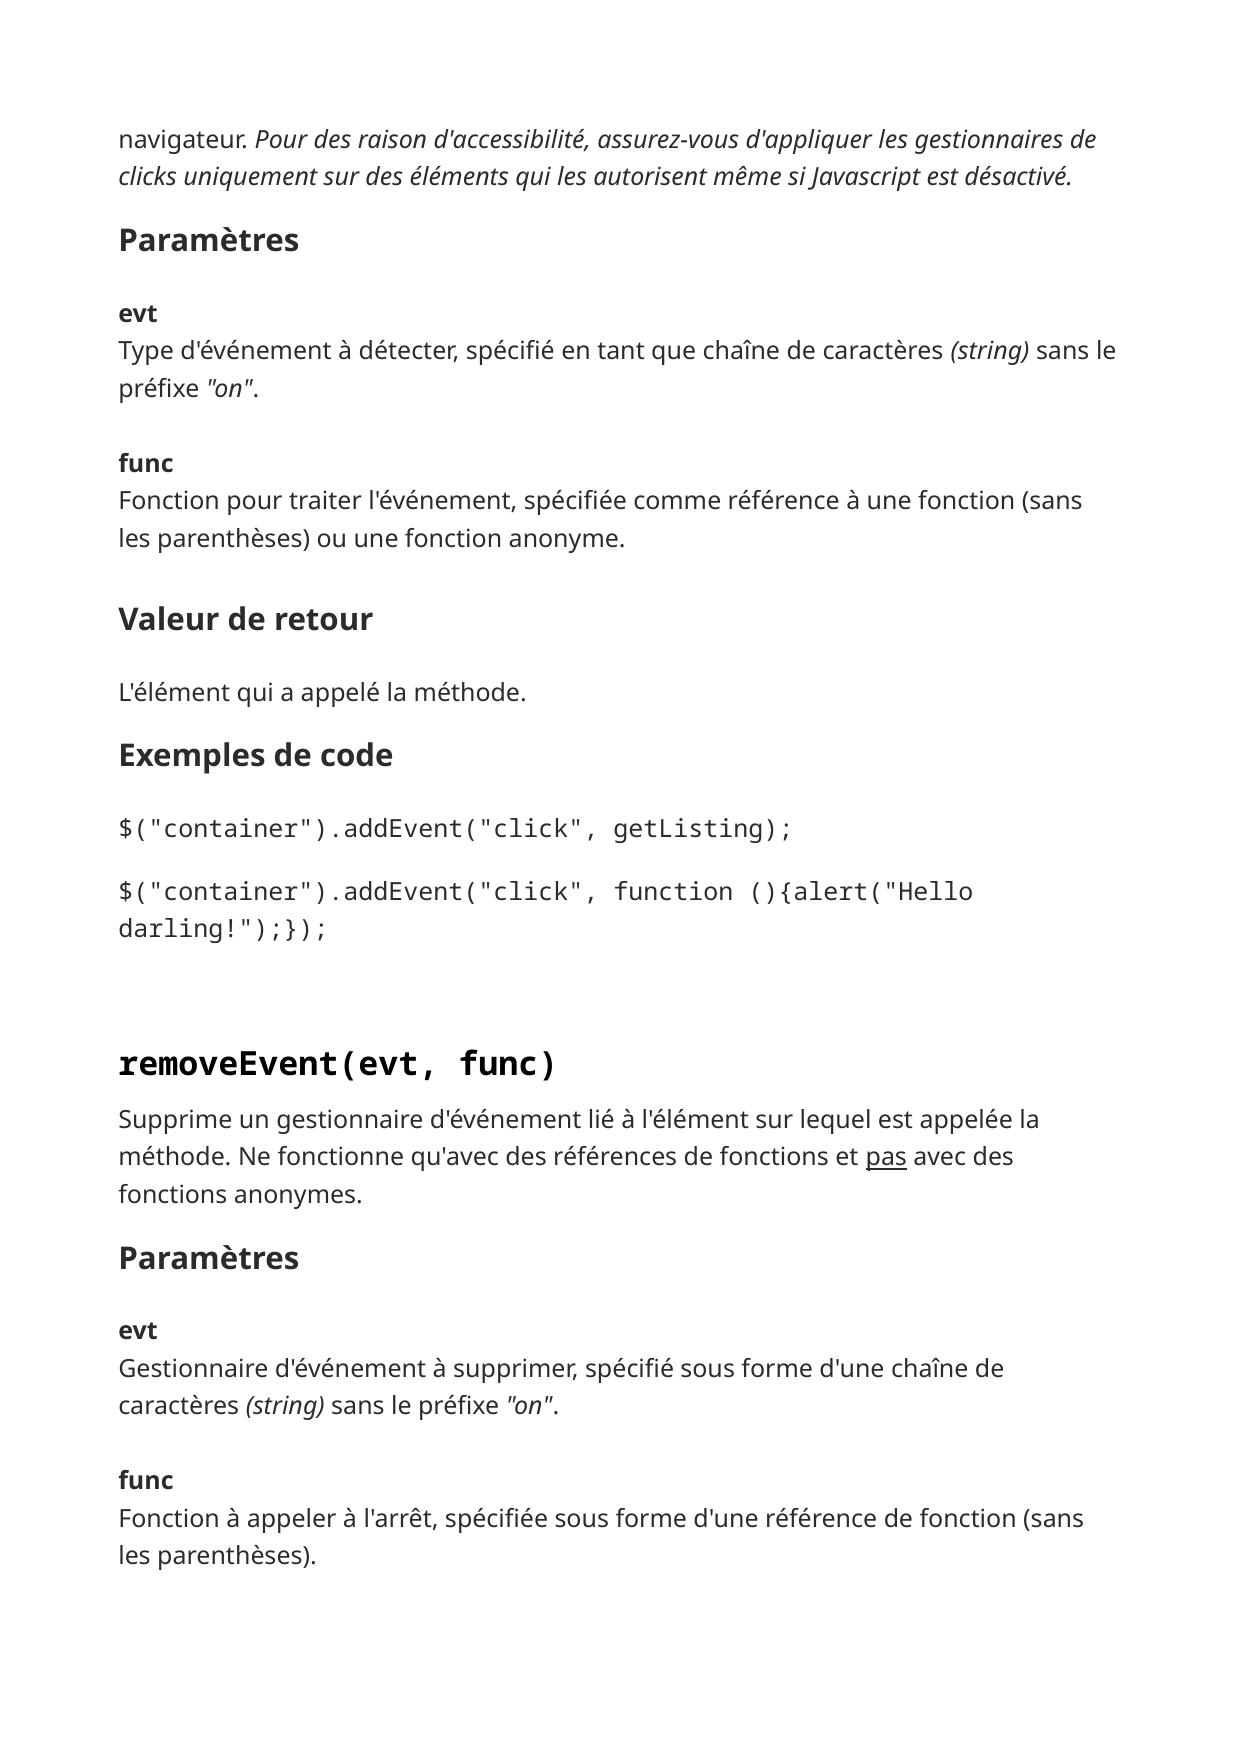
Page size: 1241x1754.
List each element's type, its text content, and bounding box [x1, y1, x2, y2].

text Paramètres [118, 218, 1122, 261]
text Supprime un gestionnaire d'événement lié à l'élément sur lequel est appelée la méthode. Ne fonctionne qu'avec des références de fonctions et pas avec des fonctions anonymes. [118, 1098, 1122, 1211]
text Exemples de code [118, 733, 1122, 776]
text evt [118, 292, 1122, 329]
text $("container").addEvent("click", getListing); [118, 807, 1122, 845]
text Fonction à appeler à l'arrêt, spécifiée sous forme d'une référence de fonction (sans les parenthèses). [118, 1497, 1122, 1572]
text navigateur. Pour des raison d'accessibilité, assurez-vous d'appliquer les gestionnaires de clicks uniquement sur des éléments qui les autorisent même si Javascript est désactivé. [118, 118, 1122, 193]
text func [118, 404, 1122, 479]
text Paramètres [118, 1236, 1122, 1278]
text $("container").addEvent("click", function (){ alert("Hello darling!"); }); [118, 870, 1122, 945]
text Fonction pour traiter l'événement, spécifiée comme référence à une fonction (sans les parenthèses) ou une fonction anonyme. [118, 479, 1122, 554]
text L'élément qui a appelé la méthode. [118, 671, 1122, 708]
text Gestionnaire d'événement à supprimer, spécifié sous forme d'une chaîne de caractères (string) sans le préfixe "on". [118, 1347, 1122, 1422]
text evt [118, 1309, 1122, 1347]
text func [118, 1422, 1122, 1497]
text Valeur de retour [118, 554, 1122, 640]
subtitle removeEvent(evt, func) [118, 995, 1122, 1086]
text [118, 1572, 1122, 1614]
text Type d'événement à détecter, spécifié en tant que chaîne de caractères (string) sans le préfixe "on". [118, 329, 1122, 404]
